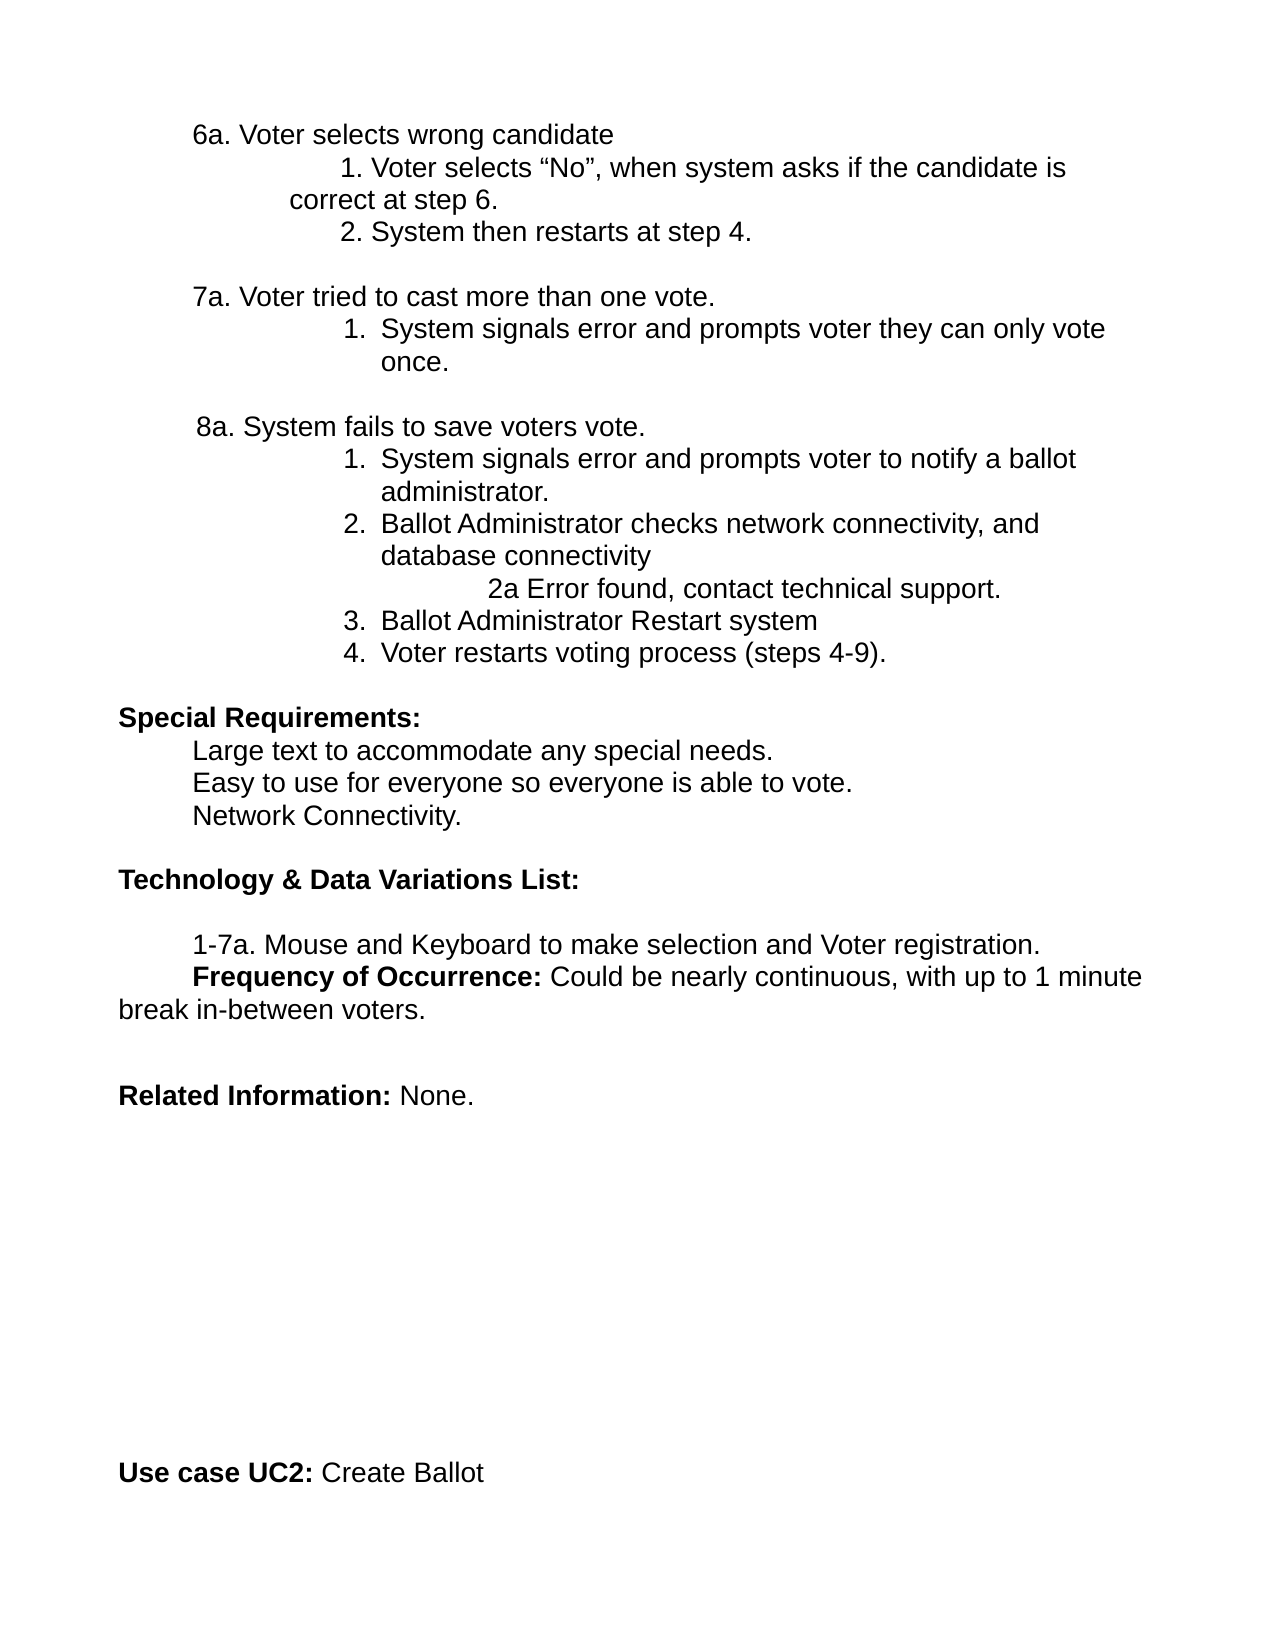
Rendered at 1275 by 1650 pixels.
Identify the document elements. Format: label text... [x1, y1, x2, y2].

text 1-7a. Mouse and Keyboard to make selection and Voter registration. [118, 928, 1157, 960]
list Voter restarts voting process (steps 4-9). [343, 636, 1157, 669]
text Easy to use for everyone so everyone is able to vote. [118, 766, 1157, 798]
text 2a Error found, contact technical support. [118, 572, 1157, 604]
list System signals error and prompts voter to notify a ballot administrator. [343, 442, 1157, 507]
subtitle Use case UC2: Create Ballot [118, 1456, 1157, 1488]
text Related Information: None. [118, 1078, 1157, 1111]
list Ballot Administrator checks network connectivity, and database connectivity [343, 507, 1157, 572]
text 2. System then restarts at step 4. [118, 215, 1157, 248]
text Network Connectivity. [118, 798, 1157, 831]
text 6a. Voter selects wrong candidate [118, 118, 1157, 151]
text Technology & Data Variations List: [118, 863, 1157, 896]
text Special Requirements: [118, 701, 1157, 734]
list System signals error and prompts voter they can only vote once. [343, 312, 1157, 377]
text Large text to accommodate any special needs. [118, 734, 1157, 766]
text 8a. System fails to save voters vote. [118, 410, 1157, 442]
list Ballot Administrator Restart system [343, 604, 1157, 636]
text Frequency of Occurrence: Could be nearly continuous, with up to 1 minute break in-between voters. [118, 960, 1157, 1025]
text 7a. Voter tried to cast more than one vote. [118, 280, 1157, 312]
text 1. Voter selects “No”, when system asks if the candidate is correct at step 6. [118, 151, 1157, 215]
